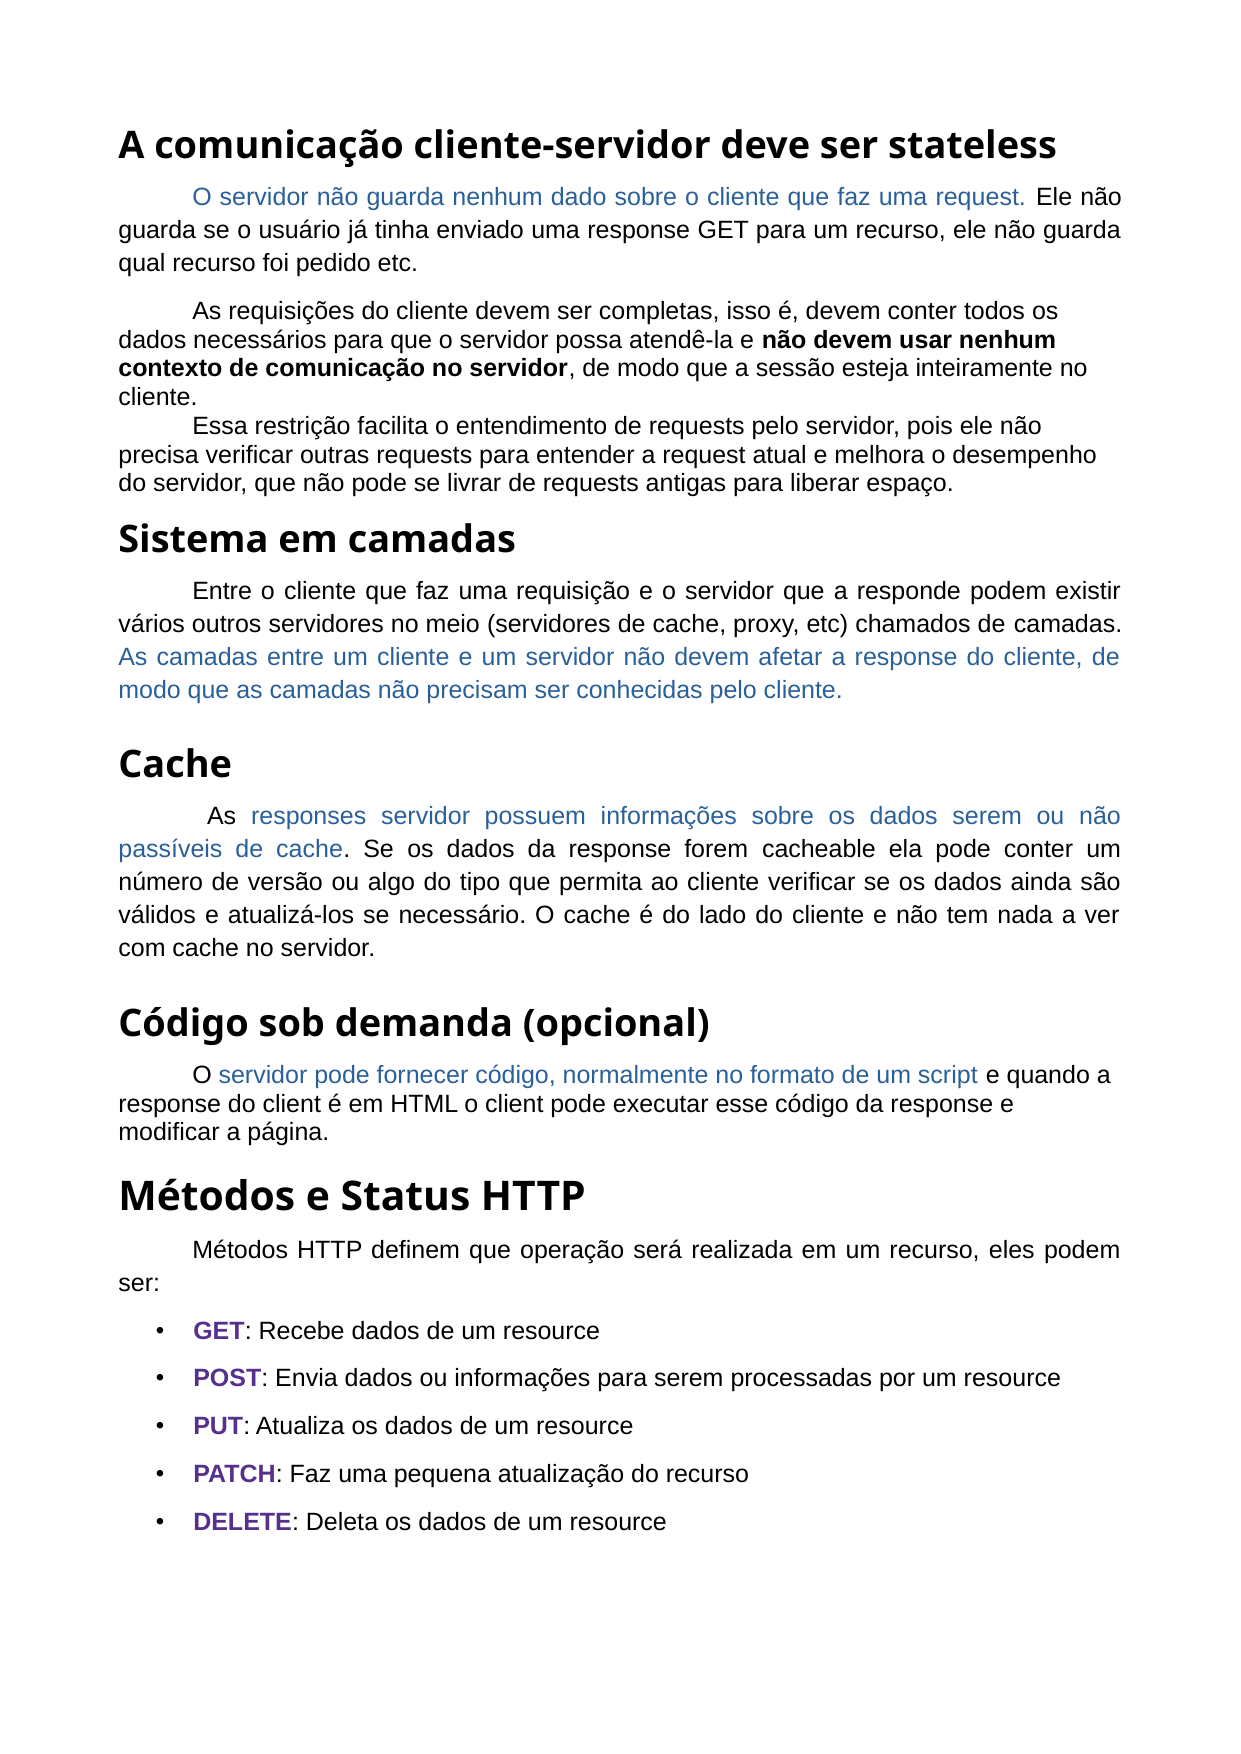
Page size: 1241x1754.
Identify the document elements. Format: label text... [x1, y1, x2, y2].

text Métodos HTTP definem que operação será realizada em um recurso, eles podem ser: [118, 1235, 1122, 1297]
text Essa restrição facilita o entendimento de requests pelo servidor, pois ele não precisa verificar outras requests para entender a request atual e melhora o desempenho do servidor, que não pode se livrar de requests antigas para liberar espaço. [118, 411, 1122, 497]
subtitle Métodos e Status HTTP [118, 1167, 1122, 1222]
text Entre o cliente que faz uma requisição e o servidor que a responde podem existir vários outros servidores no meio (servidores de cache, proxy, etc) chamados de camadas. As camadas entre um cliente e um servidor não devem afetar a response do cliente, de modo que as camadas não precisam ser conhecidas pelo cliente. [118, 576, 1122, 704]
text O servidor não guarda nenhum dado sobre o cliente que faz uma request. Ele não guarda se o usuário já tinha enviado uma response GET para um recurso, ele não guarda qual recurso foi pedido etc. [118, 182, 1122, 277]
list PUT: Atualiza os dados de um resource [156, 1411, 1122, 1440]
list POST: Envia dados ou informações para serem processadas por um resource [156, 1363, 1122, 1392]
text O servidor pode fornecer código, normalmente no formato de um script e quando a response do client é em HTML o client pode executar esse código da response e modificar a página. [118, 1060, 1122, 1146]
list PATCH: Faz uma pequena atualização do recurso [156, 1459, 1122, 1488]
subtitle Cache [118, 737, 1122, 789]
text As requisições do cliente devem ser completas, isso é, devem conter todos os dados necessários para que o servidor possa atendê-la e não devem usar nenhum contexto de comunicação no servidor, de modo que a sessão esteja inteiramente no cliente. [118, 296, 1122, 411]
list GET: Recebe dados de um resource [156, 1316, 1122, 1344]
text As responses servidor possuem informações sobre os dados serem ou não passíveis de cache. Se os dados da response forem cacheable ela pode conter um número de versão ou algo do tipo que permita ao cliente verificar se os dados ainda são válidos e atualizá-los se necessário. O cache é do lado do cliente e não tem nada a ver com cache no servidor. [118, 801, 1122, 962]
subtitle Sistema em camadas [118, 512, 1122, 563]
subtitle A comunicação cliente-servidor deve ser stateless [118, 118, 1122, 170]
list DELETE: Deleta os dados de um resource [156, 1506, 1122, 1535]
subtitle Código sob demanda (opcional) [118, 996, 1122, 1047]
